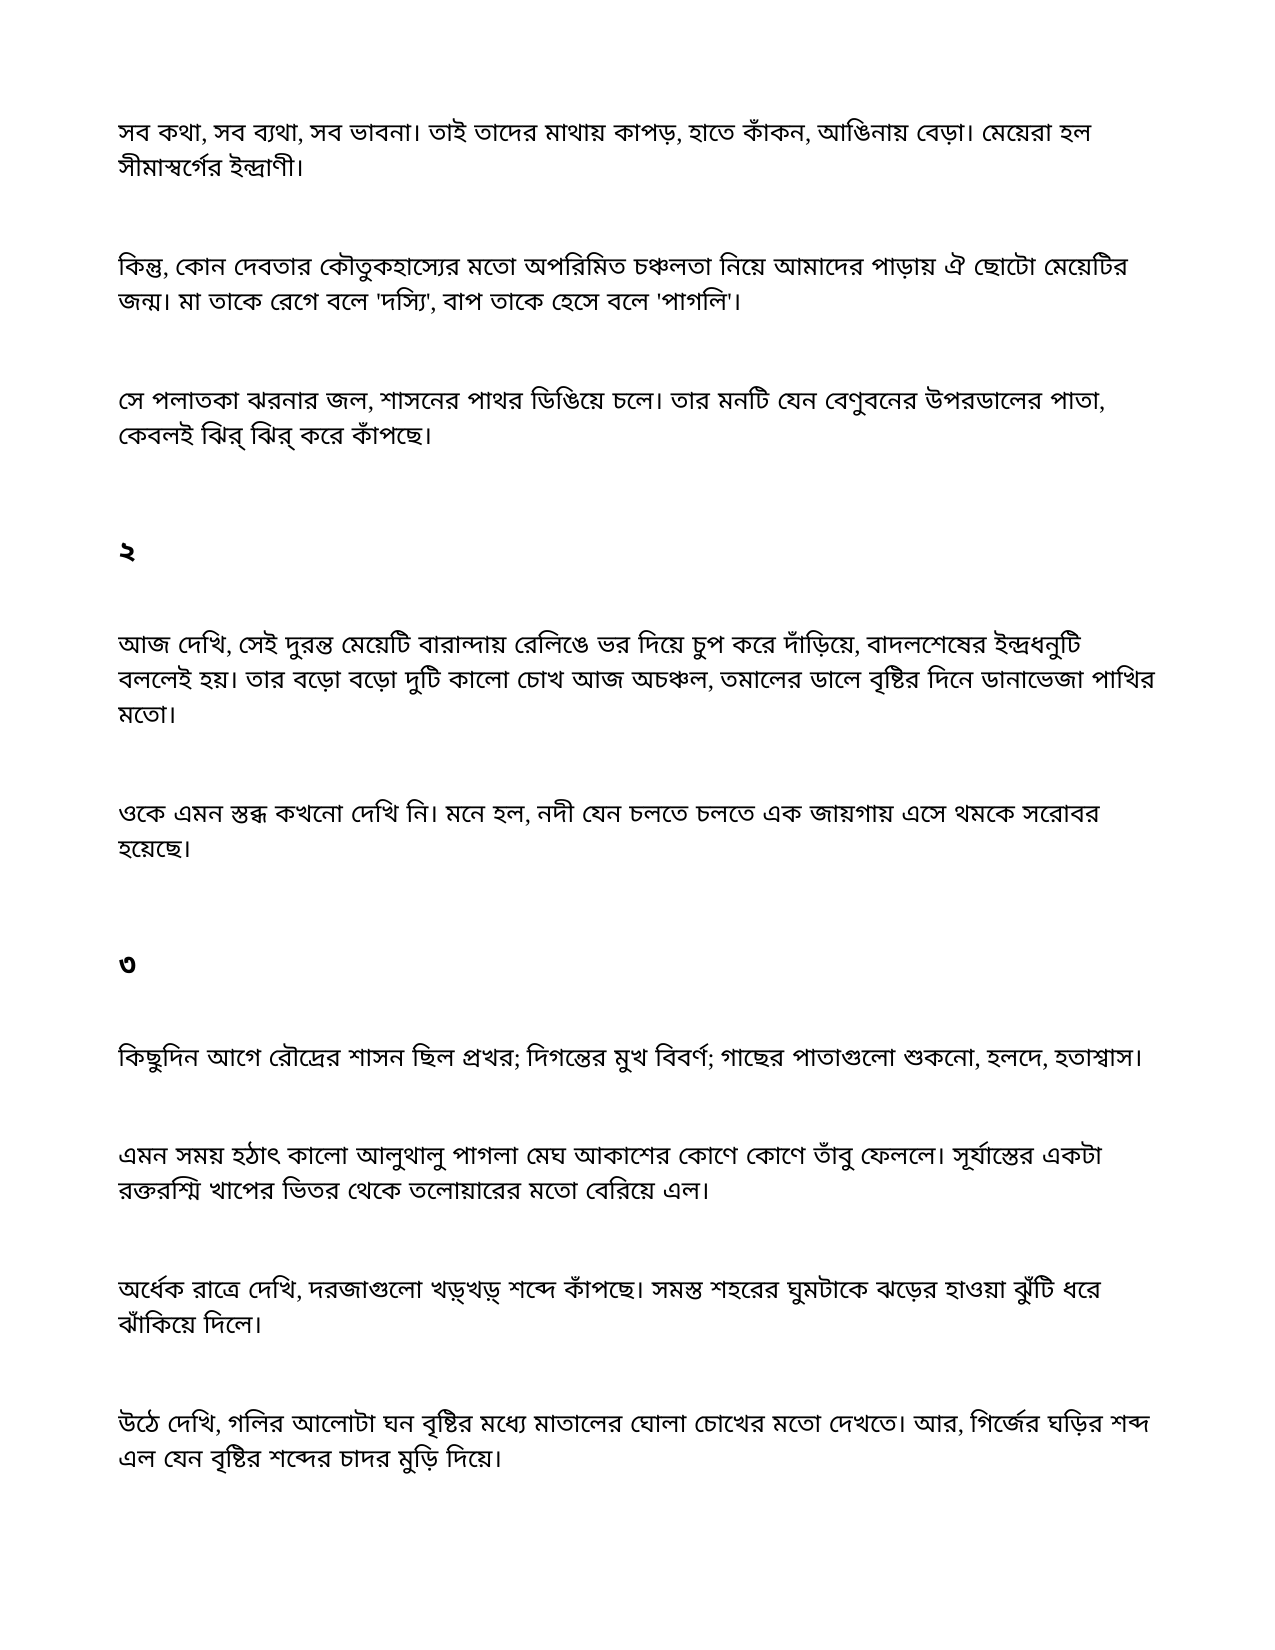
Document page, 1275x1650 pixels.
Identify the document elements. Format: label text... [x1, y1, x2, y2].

text কিন্তু, কোন দেবতার কৌতুকহাস্যের মতো অপরিমিত চঞ্চলতা নিয়ে আমাদের পাড়ায় ঐ ছোটো মেয়েটির জন্ম। মা তাকে রেগে বলে 'দস্যি', বাপ তাকে হেসে বলে 'পাগলি'। [118, 252, 1157, 316]
text এমন সময় হঠাৎ কালো আলুথালু পাগলা মেঘ আকাশের কোণে কোণে তাঁবু ফেললে। সূর্যাস্তের একটা রক্তরশ্মি খাপের ভিতর থেকে তলোয়ারের মতো বেরিয়ে এল। [118, 1141, 1157, 1206]
subtitle ৩ [118, 947, 1157, 981]
text অর্ধেক রাত্রে দেখি, দরজাগুলো খড়্‌খড়্‌ শব্দে কাঁপছে। সমস্ত শহরের ঘুমটাকে ঝড়ের হাওয়া ঝুঁটি ধরে ঝাঁকিয়ে দিলে। [118, 1275, 1157, 1339]
text সে পলাতকা ঝরনার জল, শাসনের পাথর ডিঙিয়ে চলে। তার মনটি যেন বেণুবনের উপরডালের পাতা, কেবলই ঝির্‌ ঝির্‌ করে কাঁপছে। [118, 386, 1157, 450]
text তাদের জন্য অল্প জায়গার জগৎ, অল্প মানুষের। ঐটুকুর মধ্যে আপনার সবটাকে ধরানো চাই-- আপনার সব কথা, সব ব্যথা, সব ভাবনা। তাই তাদের মাথায় কাপড়, হাতে কাঁকন, আঙিনায় বেড়া। মেয়েরা হল সীমাস্বর্গের ইন্দ্রাণী। [118, 118, 1157, 182]
text উঠে দেখি, গলির আলোটা ঘন বৃষ্টির মধ্যে মাতালের ঘোলা চোখের মতো দেখতে। আর, গির্জের ঘড়ির শব্দ এল যেন বৃষ্টির শব্দের চাদর মুড়ি দিয়ে। [118, 1409, 1157, 1473]
text আজ দেখি, সেই দুরন্ত মেয়েটি বারান্দায় রেলিঙে ভর দিয়ে চুপ করে দাঁড়িয়ে, বাদলশেষের ইন্দ্রধনুটি বললেই হয়। তার বড়ো বড়ো দুটি কালো চোখ আজ অচঞ্চল, তমালের ডালে বৃষ্টির দিনে ডানাভেজা পাখির মতো। [118, 630, 1157, 729]
text ওকে এমন স্তব্ধ কখনো দেখি নি। মনে হল, নদী যেন চলতে চলতে এক জায়গায় এসে থমকে সরোবর হয়েছে। [118, 799, 1157, 863]
subtitle ২ [118, 534, 1157, 568]
text কিছুদিন আগে রৌদ্রের শাসন ছিল প্রখর; দিগন্তের মুখ বিবর্ণ; গাছের পাতাগুলো শুকনো, হলদে, হতাশ্বাস। [149, 1043, 1157, 1072]
